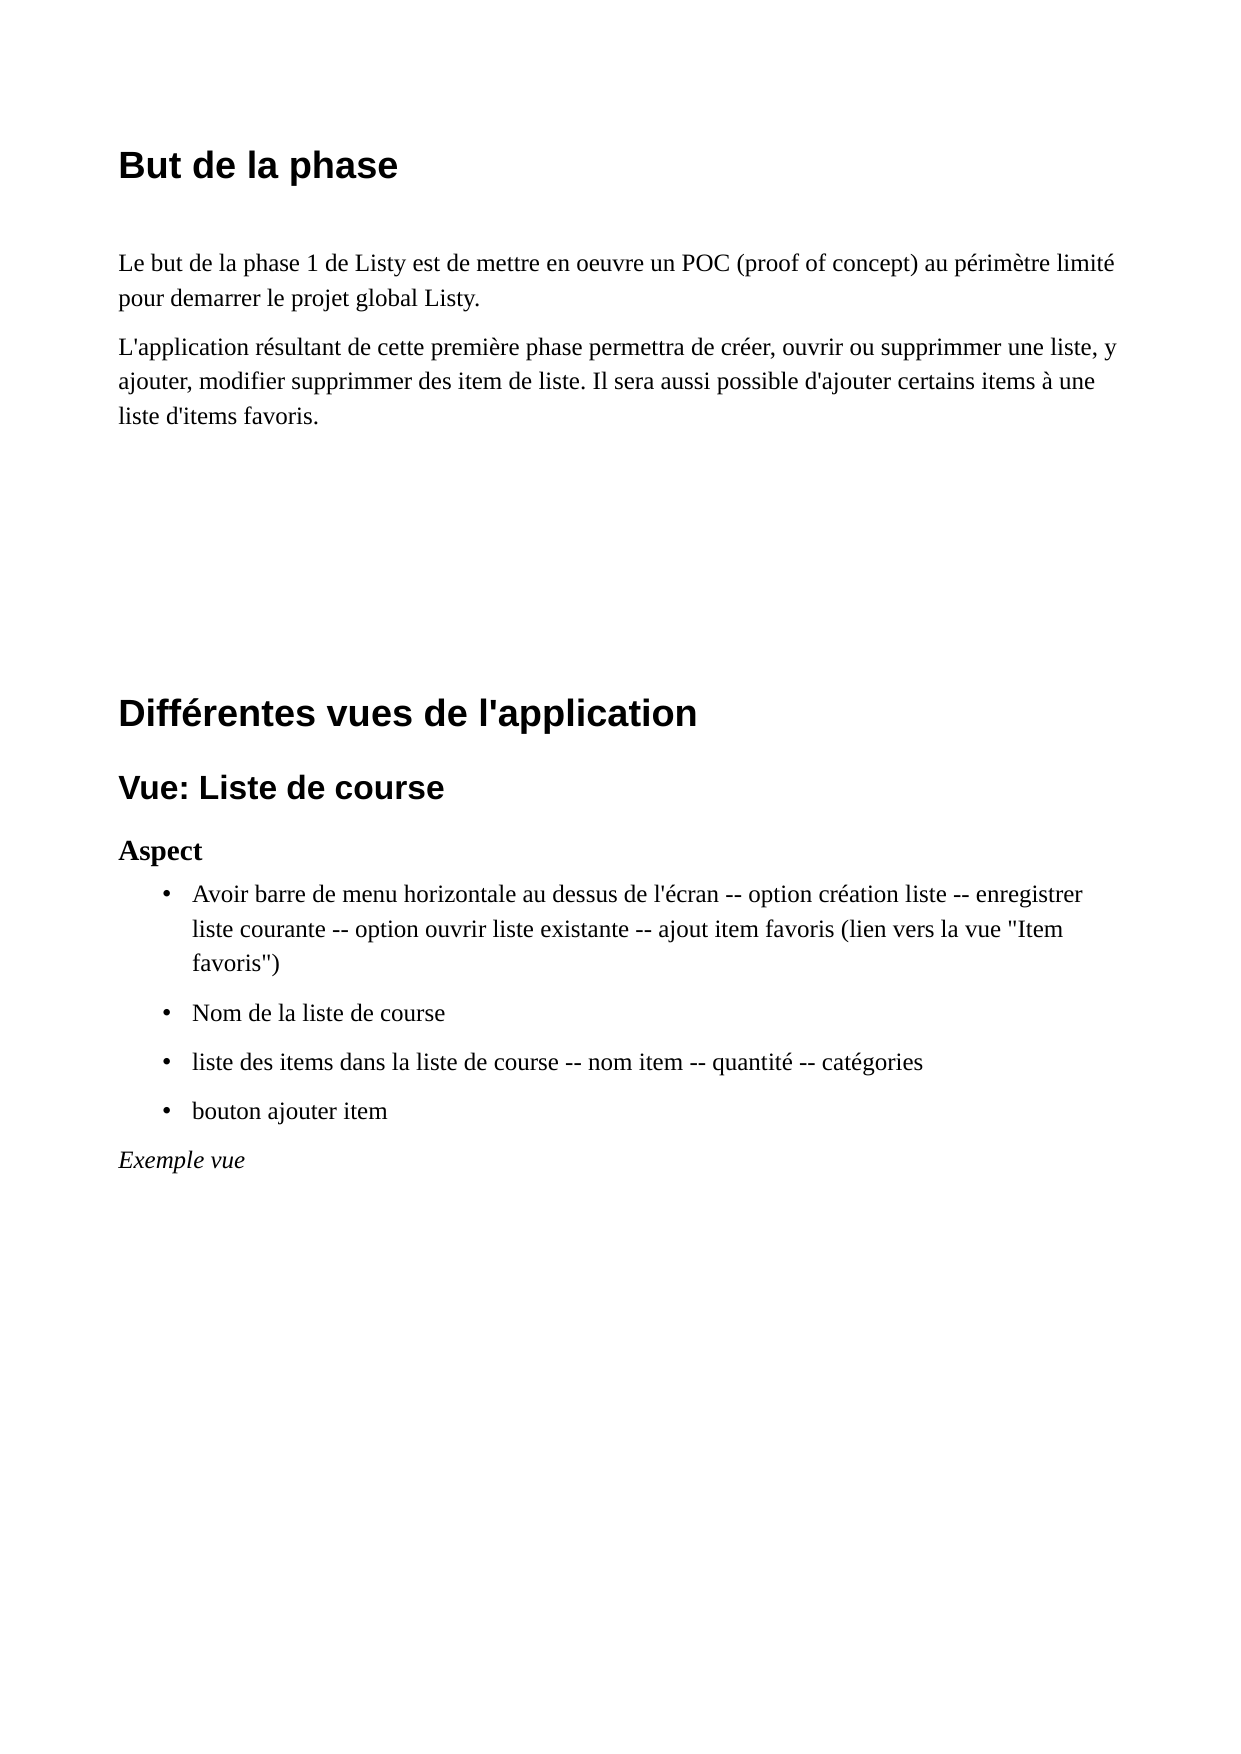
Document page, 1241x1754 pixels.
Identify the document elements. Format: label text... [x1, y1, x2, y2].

subtitle Aspect [118, 833, 1122, 867]
list liste des items dans la liste de course -- nom item -- quantité -- catégories [162, 1047, 1122, 1075]
list Avoir barre de menu horizontale au dessus de l'écran -- option création liste -- enregistrer liste courante -- option ouvrir liste existante -- ajout item favoris (lien vers la vue "Item favoris") [162, 879, 1122, 977]
subtitle But de la phase [118, 143, 1122, 187]
subtitle Différentes vues de l'application [118, 691, 1122, 734]
text Exemple vue [118, 1145, 1122, 1173]
subtitle Vue: Liste de course [118, 768, 1122, 806]
text L'application résultant de cette première phase permettra de créer, ouvrir ou supprimmer une liste, y ajouter, modifier supprimmer des item de liste. Il sera aussi possible d'ajouter certains items à une liste d'items favoris. [118, 332, 1122, 429]
text Le but de la phase 1 de Listy est de mettre en oeuvre un POC (proof of concept) au périmètre limité pour demarrer le projet global Listy. [118, 248, 1122, 312]
list bouton ajouter item [162, 1096, 1122, 1124]
list Nom de la liste de course [162, 998, 1122, 1026]
